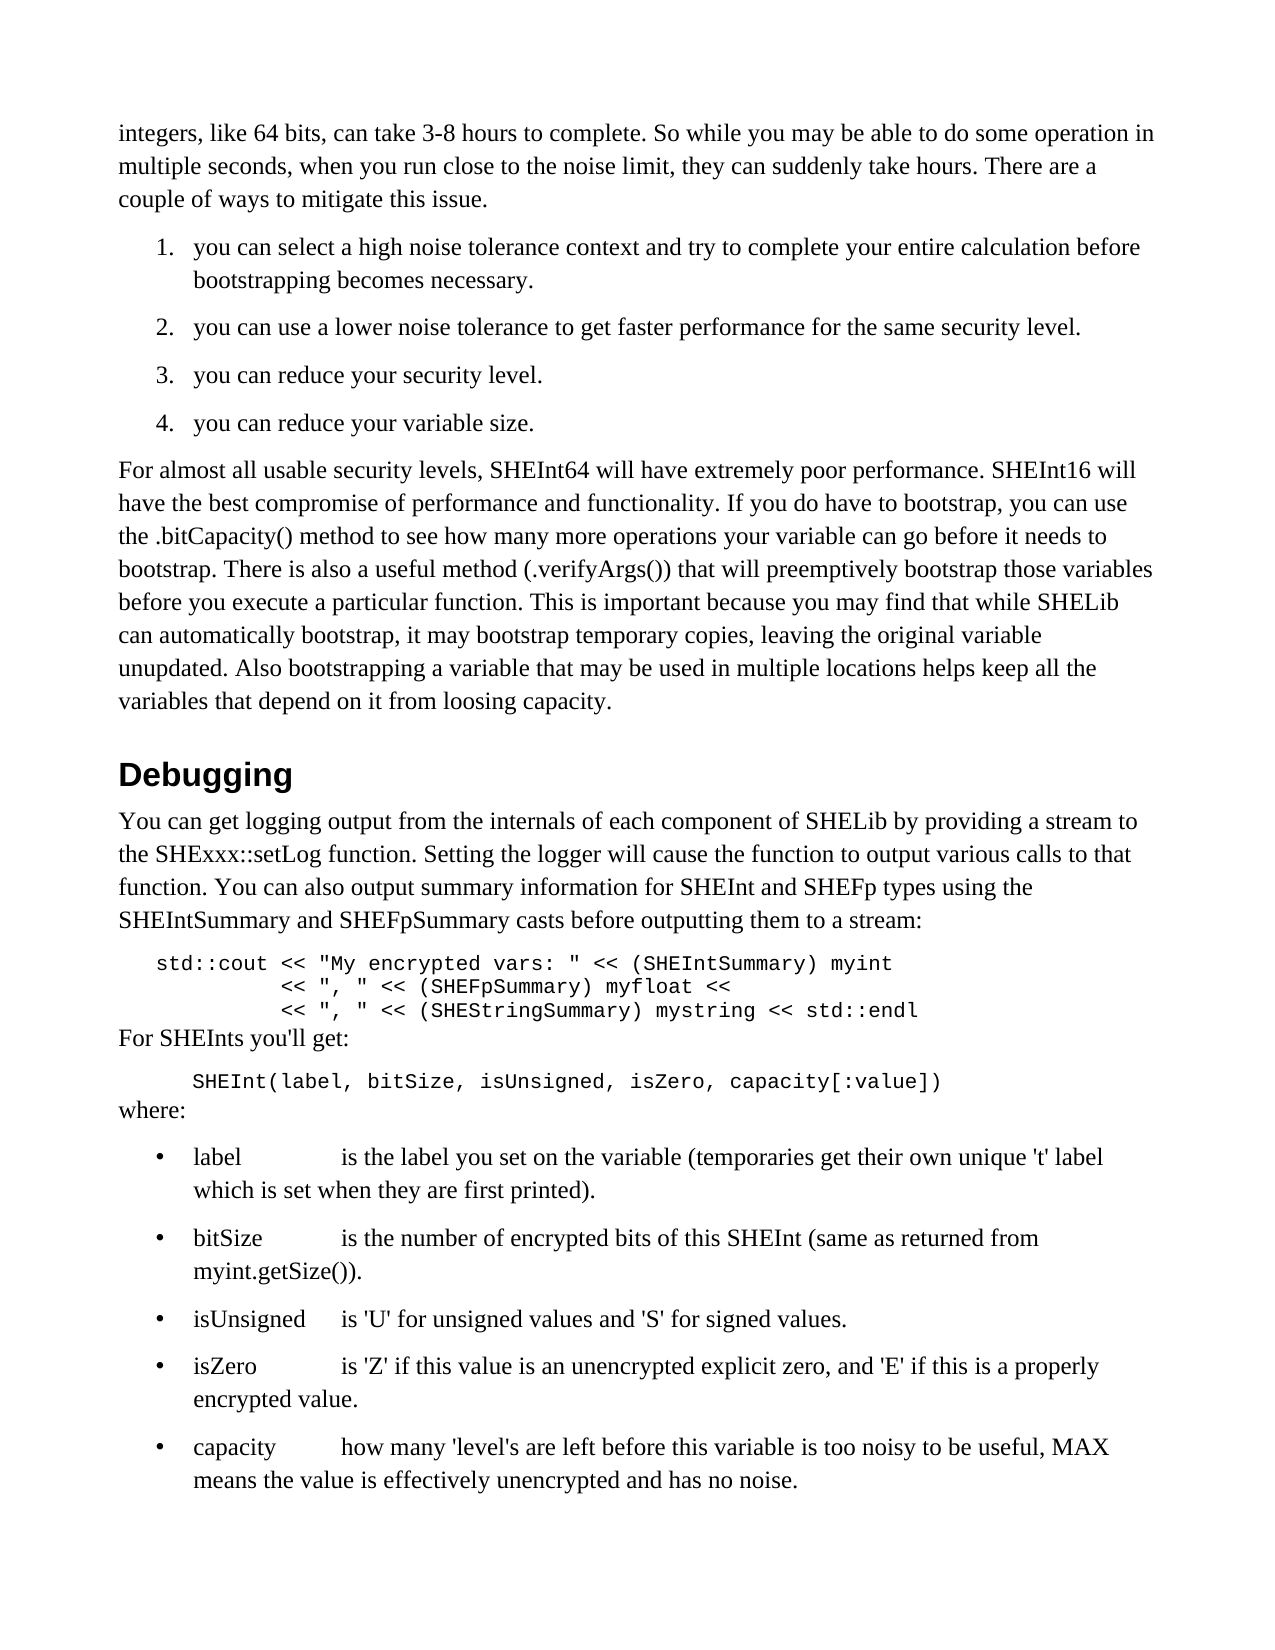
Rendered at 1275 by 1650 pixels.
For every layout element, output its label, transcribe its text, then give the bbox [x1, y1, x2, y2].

text You can get logging output from the internals of each component of SHELib by providing a stream to the SHExxx::setLog function. Setting the logger will cause the function to output various calls to that function. You can also output summary information for SHEInt and SHEFp types using the SHEIntSummary and SHEFpSummary casts before outputting them to a stream: [118, 806, 1157, 934]
list you can reduce your variable size. [156, 408, 1157, 436]
list isUnsigned is 'U' for unsigned values and 'S' for signed values. [156, 1304, 1157, 1332]
text For almost all usable security levels, SHEInt64 will have extremely poor performance. SHEInt16 will have the best compromise of performance and functionality. If you do have to bootstrap, you can use the .bitCapacity() method to see how many more operations your variable can go before it needs to bootstrap. There is also a useful method (.verifyArgs()) that will preemptively bootstrap those variables before you execute a particular function. This is important because you may find that while SHELib can automatically bootstrap, it may bootstrap temporary copies, leaving the original variable unupdated. Also bootstrapping a variable that may be used in multiple locations helps keep all the variables that depend on it from loosing capacity. [118, 455, 1157, 715]
text << ", " << (SHEFpSummary) myfloat << [118, 976, 1157, 1000]
text SHEInt(label, bitSize, isUnsigned, isZero, capacity[:value]) [192, 1071, 1157, 1095]
list isZero is 'Z' if this value is an unencrypted explicit zero, and 'E' if this is a properly encrypted value. [156, 1351, 1157, 1413]
list label is the label you set on the variable (temporaries get their own unique 't' label which is set when they are first printed). [156, 1142, 1157, 1204]
list bitSize is the number of encrypted bits of this SHEInt (same as returned from myint.getSize()). [156, 1223, 1157, 1285]
list you can select a high noise tolerance context and try to complete your entire calculation before bootstrapping becomes necessary. [156, 232, 1157, 293]
text where: [118, 1095, 1157, 1123]
list you can reduce your security level. [156, 360, 1157, 389]
list capacity how many 'level's are left before this variable is too noisy to be useful, MAX means the value is effectively unencrypted and has no noise. [156, 1432, 1157, 1494]
subtitle Debugging [118, 755, 1157, 793]
list you can use a lower noise tolerance to get faster performance for the same security level. [156, 312, 1157, 341]
text integers, like 64 bits, can take 3-8 hours to complete. So while you may be able to do some operation in multiple seconds, when you run close to the noise limit, they can suddenly take hours. There are a couple of ways to mitigate this issue. [118, 118, 1157, 213]
text std::cout << "My encrypted vars: " << (SHEIntSummary) myint [118, 953, 1157, 976]
text For SHEInts you'll get: [118, 1023, 1157, 1052]
text << ", " << (SHEStringSummary) mystring << std::endl [118, 1000, 1157, 1023]
